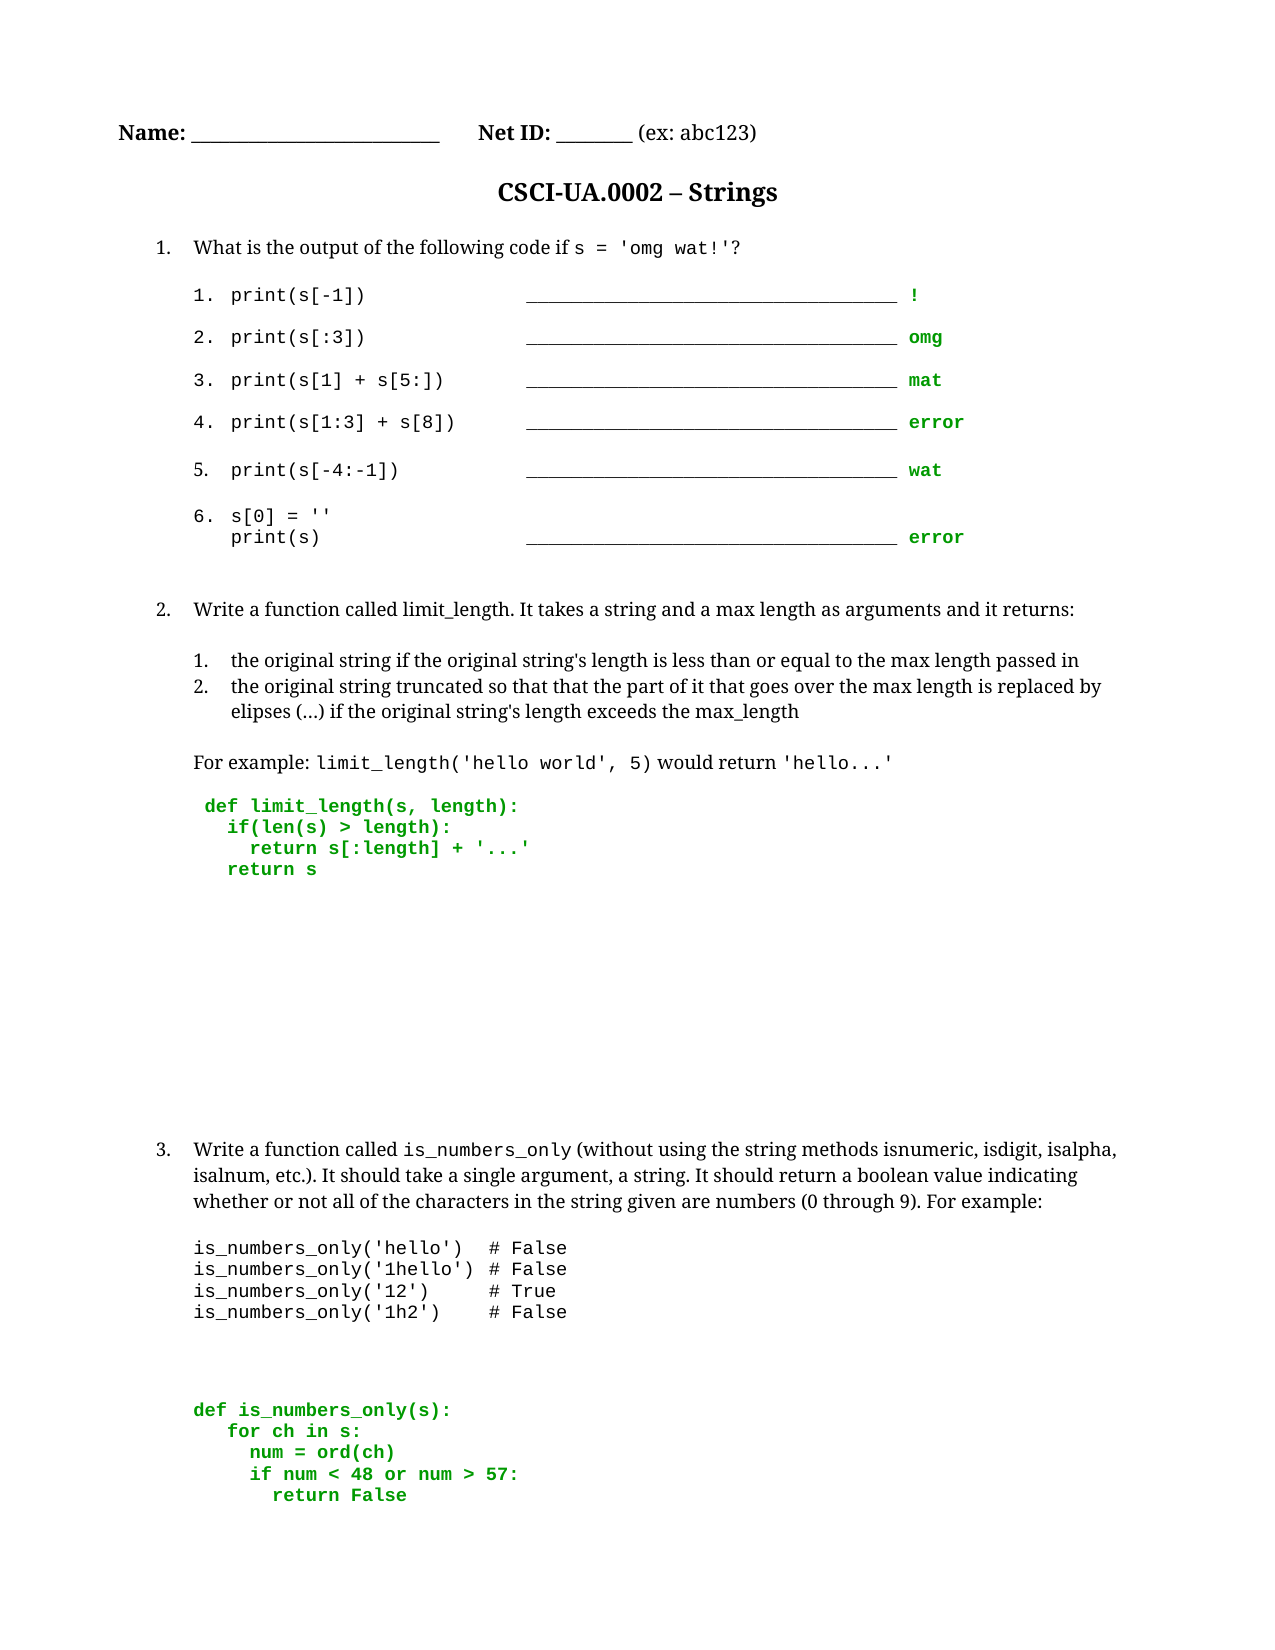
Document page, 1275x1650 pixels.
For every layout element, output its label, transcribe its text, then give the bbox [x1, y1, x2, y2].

list num = ord(ch) [156, 1443, 1157, 1464]
list is_numbers_only('hello') # False [156, 1213, 1157, 1260]
list For example: limit_length('hello world', 5) would return 'hello...' def limit_length(s, length): [156, 749, 1157, 818]
list the original string if the original string's length is less than or equal to the max length passed in [193, 647, 1157, 673]
list print(s[-1]) _________________________________ ! [193, 286, 1157, 328]
list if num < 48 or num > 57: [156, 1464, 1157, 1486]
text Name: __________________________ Net ID: ________ (ex: abc123) [118, 118, 1157, 175]
list for ch in s: [156, 1422, 1157, 1443]
list if(len(s) > length): [156, 818, 1157, 839]
list return s[:length] + '...' [156, 839, 1157, 860]
list Write a function called is_numbers_only (without using the string methods isnumeric, isdigit, isalpha, isalnum, etc.). It should take a single argument, a string. It should return a boolean value indicating whether or not all of the characters in the string given are numbers (0 through 9). For example: [156, 1137, 1157, 1213]
list print(s[-4:-1]) _________________________________ wat [193, 456, 1157, 507]
list print(s[1] + s[5:]) _________________________________ mat [193, 371, 1157, 413]
list print(s) _________________________________ error [193, 528, 1157, 596]
list s[0] = '' [193, 507, 1157, 528]
list is_numbers_only('1h2') # False def is_numbers_only(s): [156, 1303, 1157, 1422]
list is_numbers_only('12') # True [156, 1281, 1157, 1303]
text CSCI-UA.0002 – Strings [118, 175, 1157, 209]
list What is the output of the following code if s = 'omg wat!'? [156, 234, 1157, 286]
list return False [156, 1486, 1157, 1507]
list Write a function called limit_length. It takes a string and a max length as arguments and it returns: [156, 596, 1157, 622]
list the original string truncated so that that the part of it that goes over the max length is replaced by elipses (…) if the original string's length exceeds the max_length [193, 673, 1157, 749]
list return s [156, 860, 1157, 1137]
list is_numbers_only('1hello') # False [156, 1260, 1157, 1281]
list print(s[1:3] + s[8]) _________________________________ error [193, 413, 1157, 456]
list print(s[:3]) _________________________________ omg [193, 328, 1157, 371]
